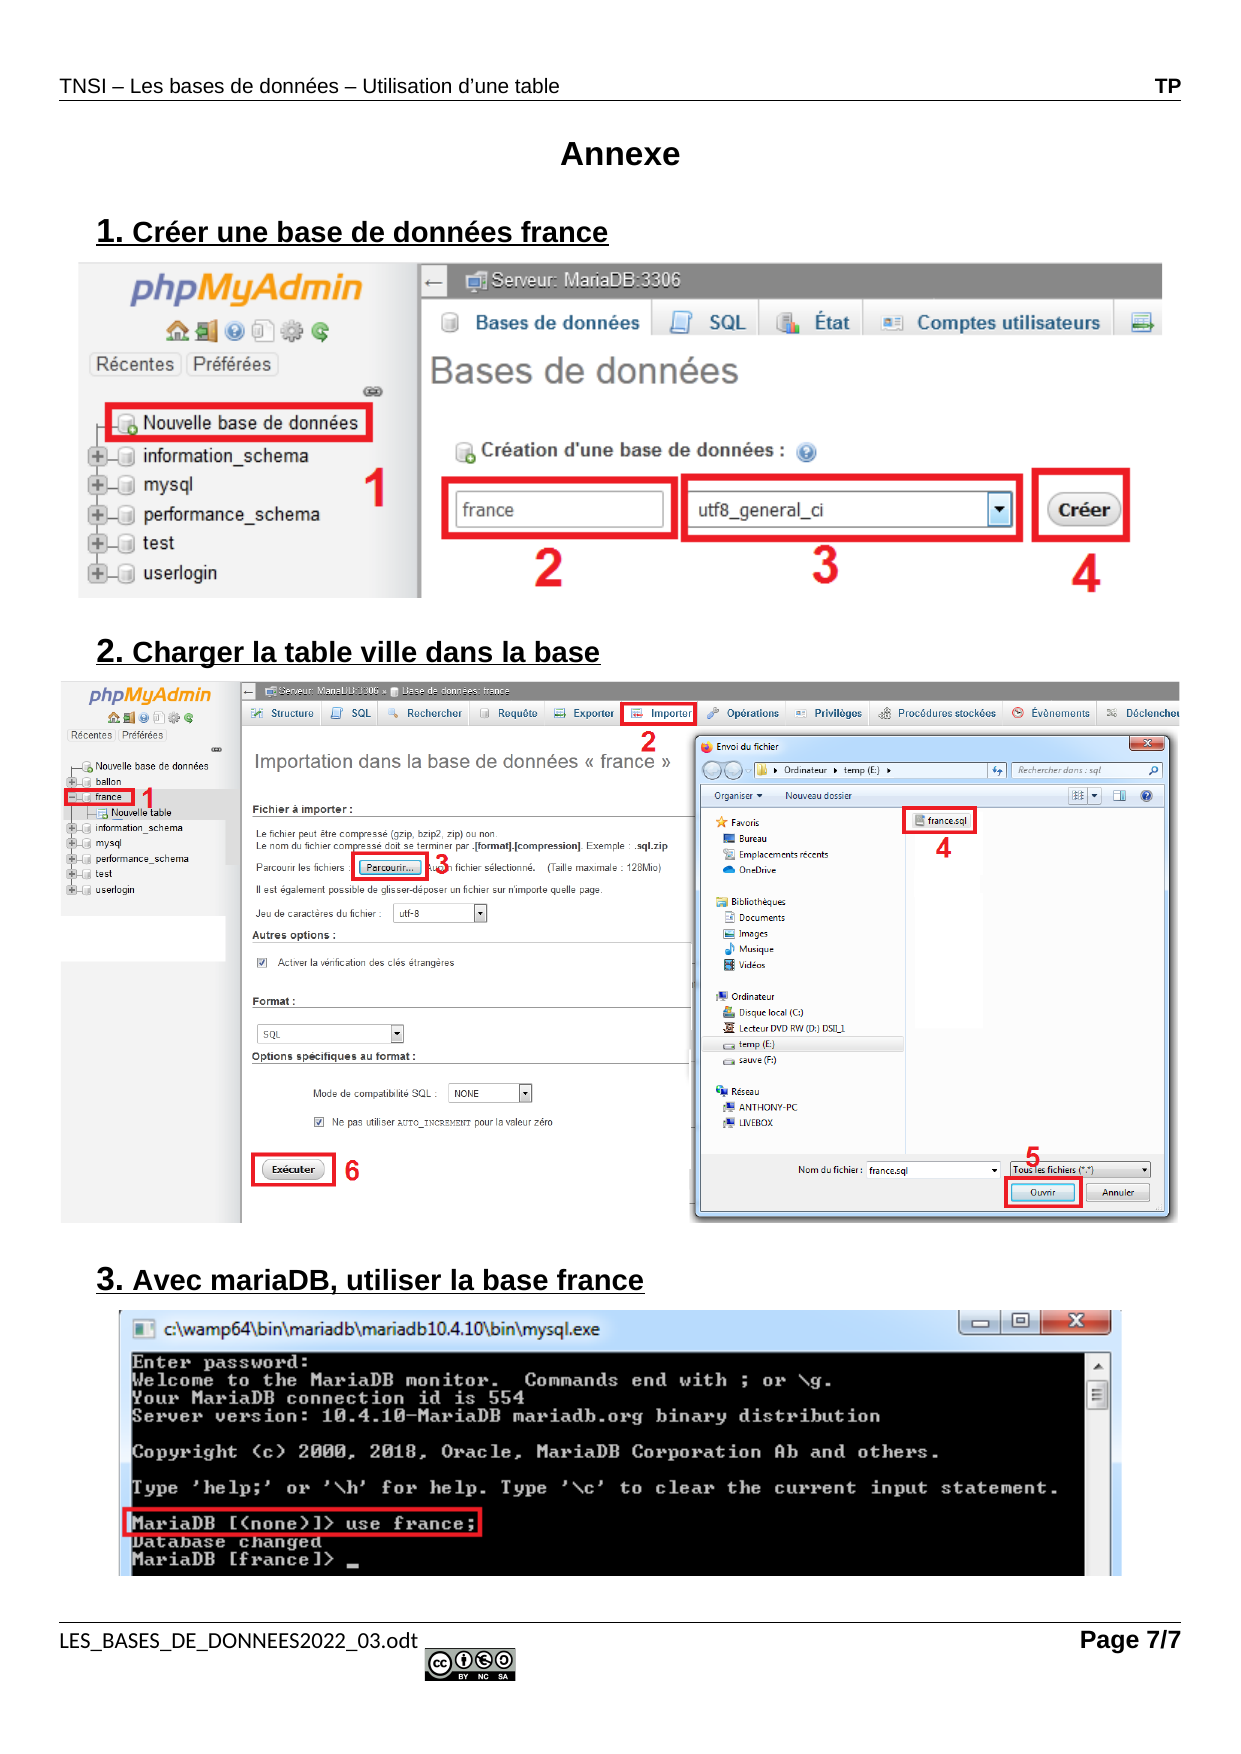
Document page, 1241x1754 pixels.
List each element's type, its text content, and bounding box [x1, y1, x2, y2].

list Créer une base de données france [96, 211, 1181, 249]
list Charger la table ville dans la base [96, 631, 1181, 669]
list Avec mariaDB, utiliser la base france [96, 1259, 1181, 1298]
text Annexe [59, 134, 1181, 172]
